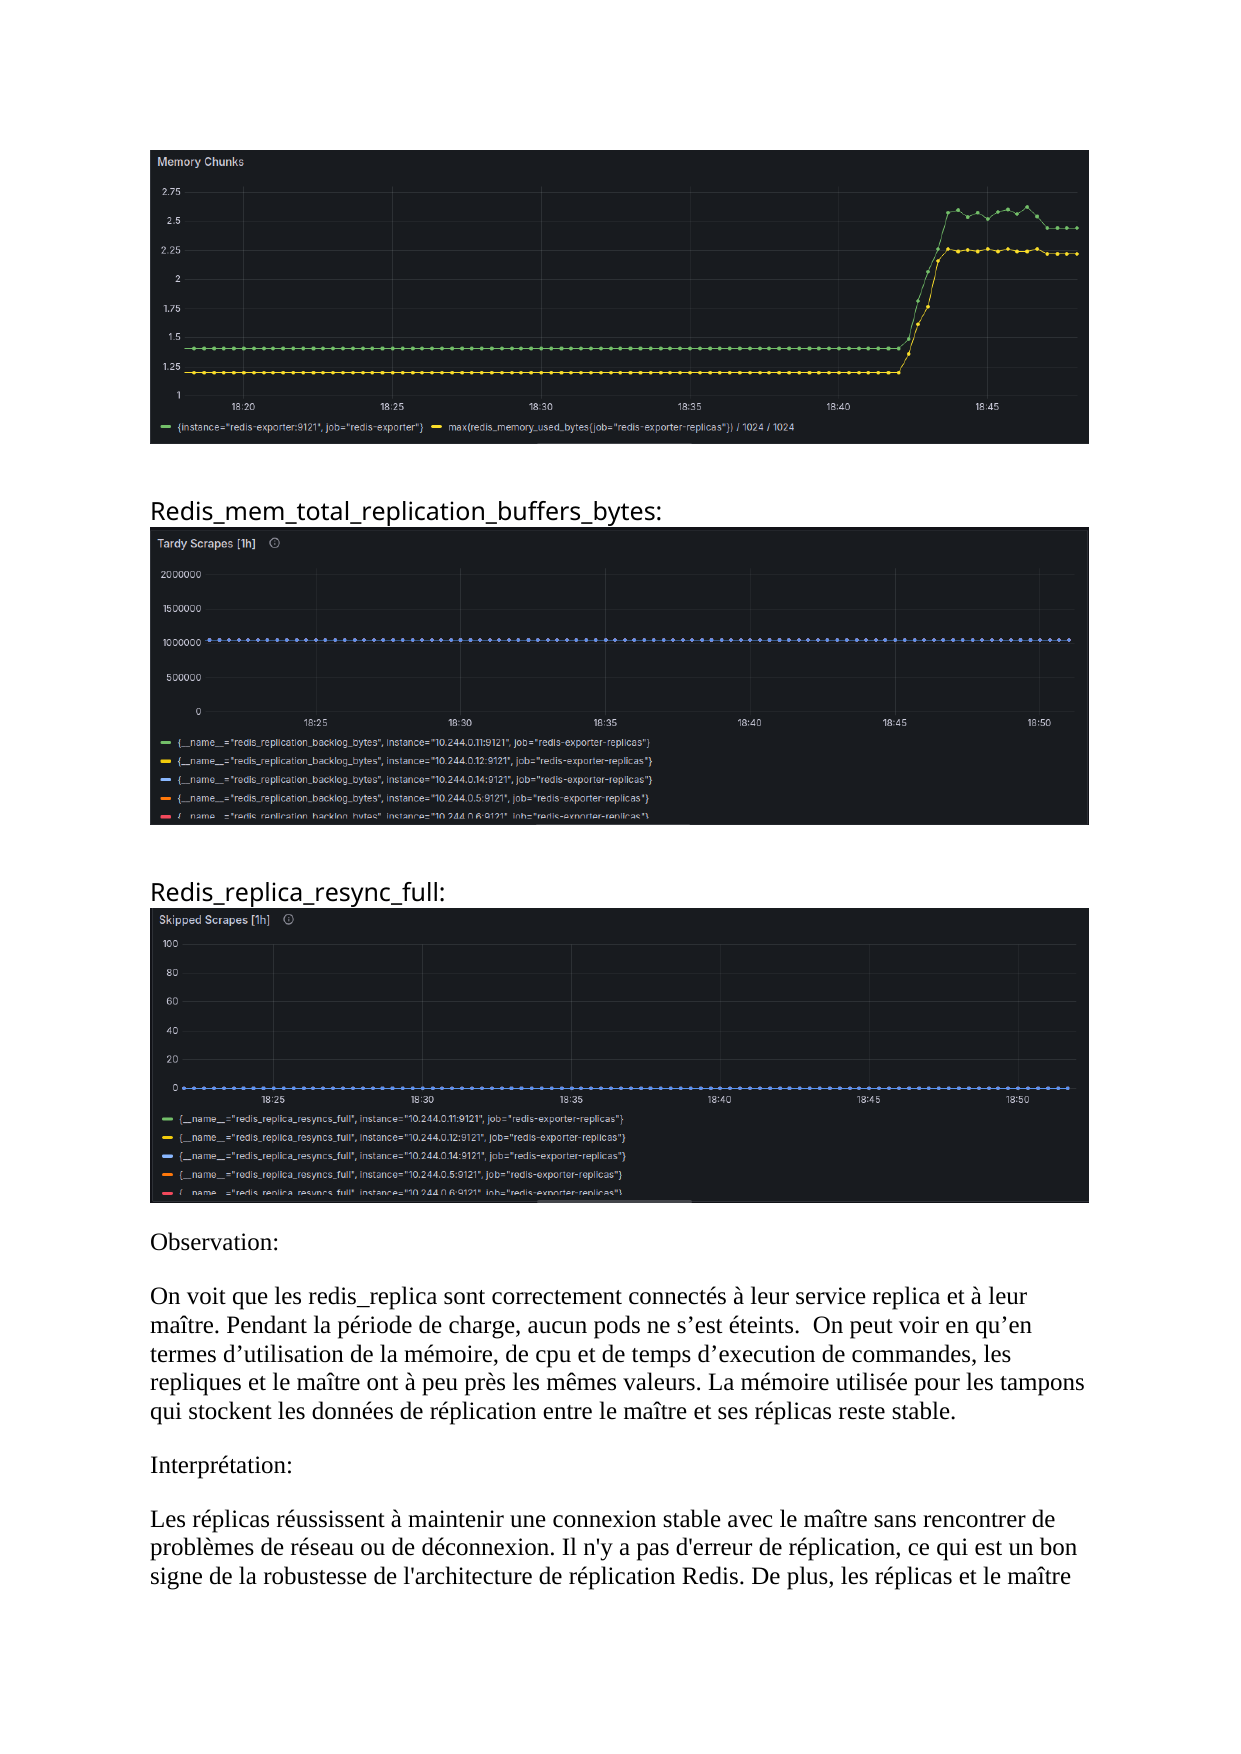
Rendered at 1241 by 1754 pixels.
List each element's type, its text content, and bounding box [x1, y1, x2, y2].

text Redis_mem_total_replication_buffers_bytes: [150, 494, 1090, 825]
text Observation: [150, 1227, 1090, 1256]
text Les réplicas réussissent à maintenir une connexion stable avec le maître sans rencontrer de problèmes de réseau ou de déconnexion. Il n'y a pas d'erreur de réplication, ce qui est un bon signe de la robustesse de l'architecture de réplication Redis. De plus, les réplicas et le maître [150, 1504, 1090, 1590]
text Interprétation: [150, 1450, 1090, 1479]
text On voit que les redis_replica sont correctement connectés à leur service replica et à leur maître. Pendant la période de charge, aucun pods ne s’est éteints. On peut voir en qu’en termes d’utilisation de la mémoire, de cpu et de temps d’execution de commandes, les repliques et le maître ont à peu près les mêmes valeurs. La mémoire utilisée pour les tampons qui stockent les données de réplication entre le maître et ses réplicas reste stable. [150, 1281, 1090, 1425]
text Redis_replica_resync_full: [150, 875, 1090, 1202]
